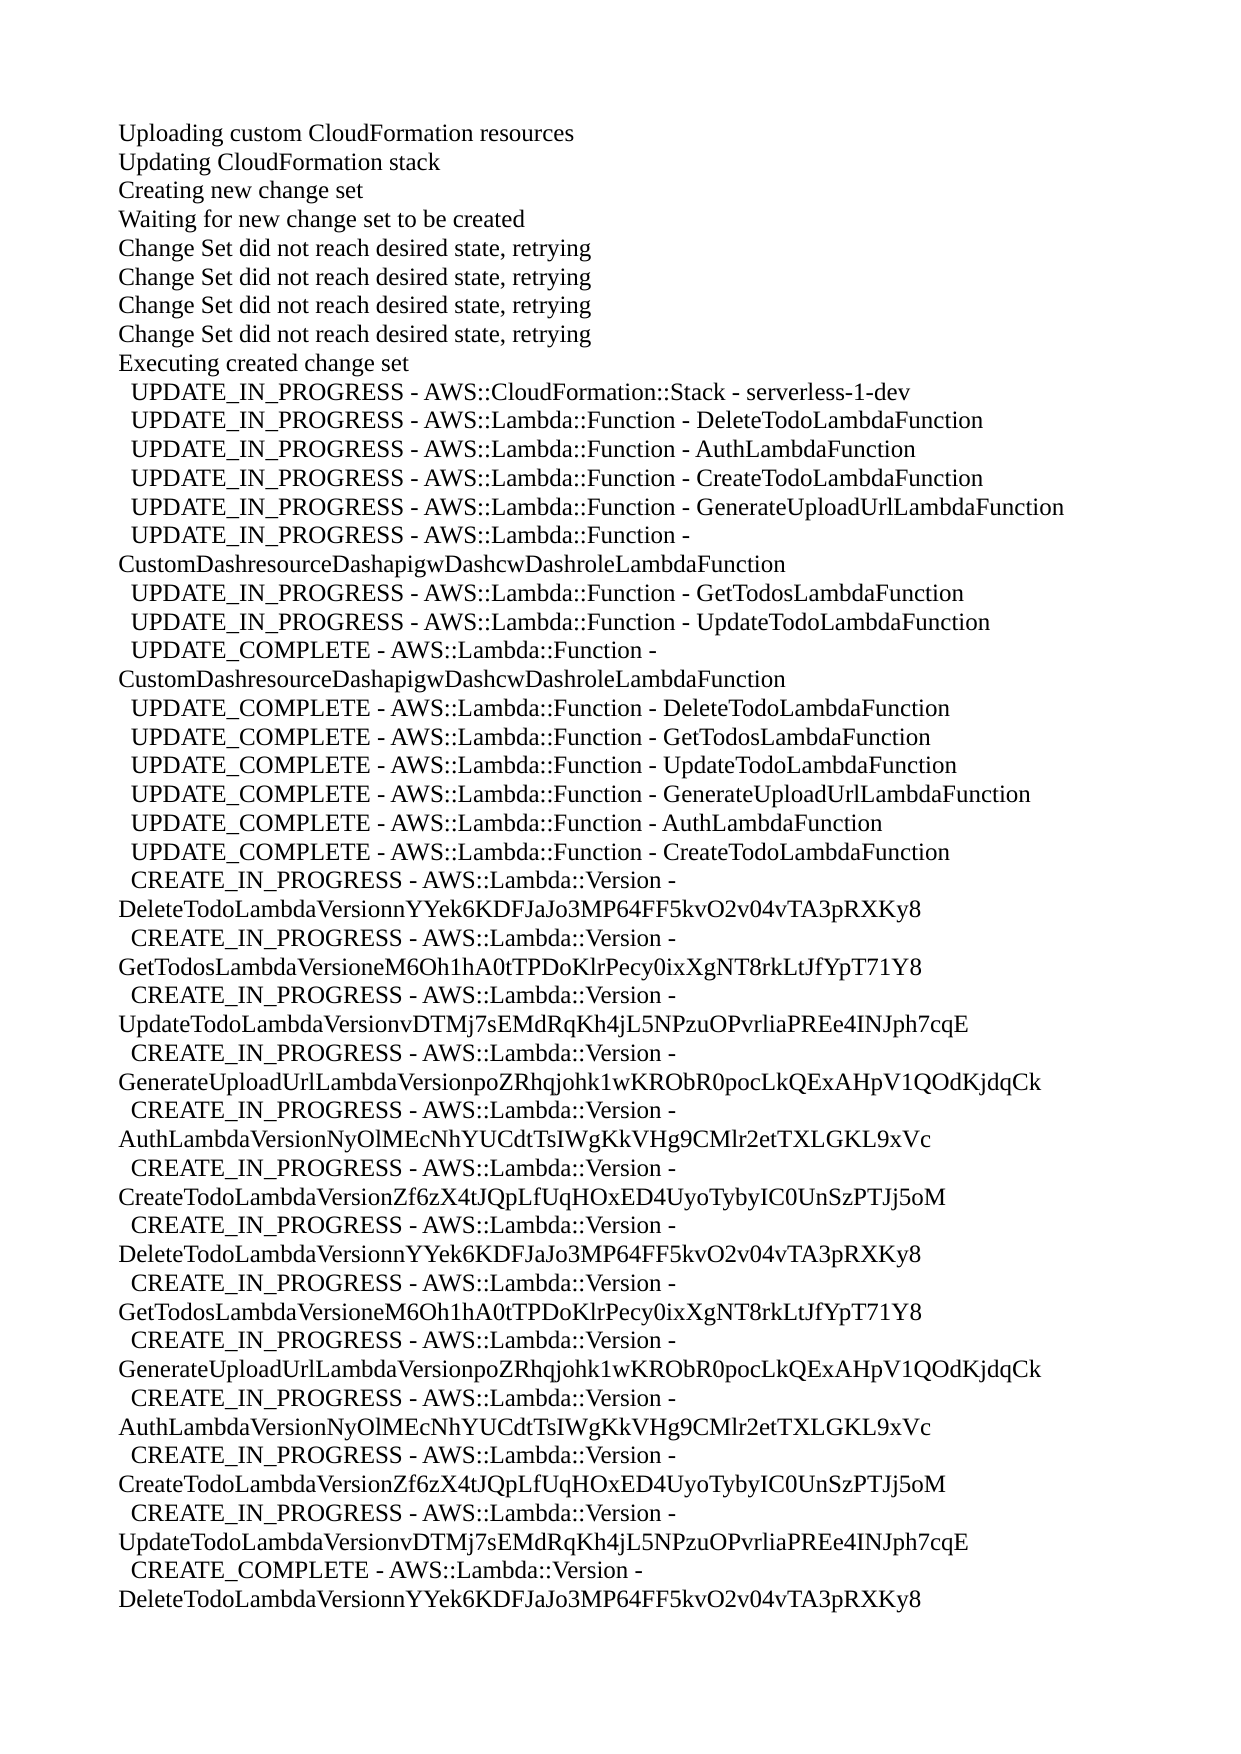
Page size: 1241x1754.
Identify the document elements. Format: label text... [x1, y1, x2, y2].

text Change Set did not reach desired state, retrying [118, 291, 1122, 319]
text UPDATE_IN_PROGRESS - AWS::Lambda::Function - UpdateTodoLambdaFunction [118, 607, 1122, 636]
text UPDATE_COMPLETE - AWS::Lambda::Function - UpdateTodoLambdaFunction [118, 751, 1122, 779]
text CREATE_IN_PROGRESS - AWS::Lambda::Version - CreateTodoLambdaVersionZf6zX4tJQpLfUqHOxED4UyoTybyIC0UnSzPTJj5oM [118, 1153, 1122, 1211]
text CREATE_IN_PROGRESS - AWS::Lambda::Version - GetTodosLambdaVersioneM6Oh1hA0tTPDoKlrPecy0ixXgNT8rkLtJfYpT71Y8 [118, 1268, 1122, 1326]
text Change Set did not reach desired state, retrying [118, 233, 1122, 262]
text Uploading custom CloudFormation resources [118, 118, 1122, 147]
text UPDATE_COMPLETE - AWS::Lambda::Function - GetTodosLambdaFunction [118, 722, 1122, 751]
text Change Set did not reach desired state, retrying [118, 262, 1122, 291]
text CREATE_IN_PROGRESS - AWS::Lambda::Version - UpdateTodoLambdaVersionvDTMj7sEMdRqKh4jL5NPzuOPvrliaPREe4INJph7cqE [118, 981, 1122, 1038]
text Creating new change set [118, 176, 1122, 204]
text UPDATE_IN_PROGRESS - AWS::Lambda::Function - DeleteTodoLambdaFunction [118, 406, 1122, 434]
text UPDATE_IN_PROGRESS - AWS::CloudFormation::Stack - serverless-1-dev [118, 377, 1122, 406]
text Executing created change set [118, 348, 1122, 377]
text UPDATE_COMPLETE - AWS::Lambda::Function - DeleteTodoLambdaFunction [118, 693, 1122, 722]
text Updating CloudFormation stack [118, 147, 1122, 176]
text UPDATE_COMPLETE - AWS::Lambda::Function - CustomDashresourceDashapigwDashcwDashroleLambdaFunction [118, 636, 1122, 693]
text CREATE_IN_PROGRESS - AWS::Lambda::Version - GetTodosLambdaVersioneM6Oh1hA0tTPDoKlrPecy0ixXgNT8rkLtJfYpT71Y8 [118, 923, 1122, 981]
text UPDATE_IN_PROGRESS - AWS::Lambda::Function - AuthLambdaFunction [118, 434, 1122, 463]
text UPDATE_COMPLETE - AWS::Lambda::Function - CreateTodoLambdaFunction [118, 837, 1122, 866]
text UPDATE_IN_PROGRESS - AWS::Lambda::Function - GenerateUploadUrlLambdaFunction [118, 492, 1122, 521]
text CREATE_IN_PROGRESS - AWS::Lambda::Version - AuthLambdaVersionNyOlMEcNhYUCdtTsIWgKkVHg9CMlr2etTXLGKL9xVc [118, 1383, 1122, 1441]
text CREATE_IN_PROGRESS - AWS::Lambda::Version - CreateTodoLambdaVersionZf6zX4tJQpLfUqHOxED4UyoTybyIC0UnSzPTJj5oM [118, 1441, 1122, 1498]
text UPDATE_IN_PROGRESS - AWS::Lambda::Function - GetTodosLambdaFunction [118, 578, 1122, 607]
text CREATE_COMPLETE - AWS::Lambda::Version - DeleteTodoLambdaVersionnYYek6KDFJaJo3MP64FF5kvO2v04vTA3pRXKy8 [118, 1556, 1122, 1613]
text CREATE_IN_PROGRESS - AWS::Lambda::Version - UpdateTodoLambdaVersionvDTMj7sEMdRqKh4jL5NPzuOPvrliaPREe4INJph7cqE [118, 1498, 1122, 1556]
text CREATE_IN_PROGRESS - AWS::Lambda::Version - GenerateUploadUrlLambdaVersionpoZRhqjohk1wKRObR0pocLkQExAHpV1QOdKjdqCk [118, 1326, 1122, 1383]
text Waiting for new change set to be created [118, 204, 1122, 233]
text UPDATE_IN_PROGRESS - AWS::Lambda::Function - CustomDashresourceDashapigwDashcwDashroleLambdaFunction [118, 521, 1122, 578]
text CREATE_IN_PROGRESS - AWS::Lambda::Version - DeleteTodoLambdaVersionnYYek6KDFJaJo3MP64FF5kvO2v04vTA3pRXKy8 [118, 1211, 1122, 1268]
text UPDATE_COMPLETE - AWS::Lambda::Function - GenerateUploadUrlLambdaFunction [118, 779, 1122, 808]
text Change Set did not reach desired state, retrying [118, 319, 1122, 348]
text CREATE_IN_PROGRESS - AWS::Lambda::Version - AuthLambdaVersionNyOlMEcNhYUCdtTsIWgKkVHg9CMlr2etTXLGKL9xVc [118, 1096, 1122, 1153]
text CREATE_IN_PROGRESS - AWS::Lambda::Version - GenerateUploadUrlLambdaVersionpoZRhqjohk1wKRObR0pocLkQExAHpV1QOdKjdqCk [118, 1038, 1122, 1096]
text CREATE_IN_PROGRESS - AWS::Lambda::Version - DeleteTodoLambdaVersionnYYek6KDFJaJo3MP64FF5kvO2v04vTA3pRXKy8 [118, 866, 1122, 923]
text UPDATE_COMPLETE - AWS::Lambda::Function - AuthLambdaFunction [118, 808, 1122, 837]
text UPDATE_IN_PROGRESS - AWS::Lambda::Function - CreateTodoLambdaFunction [118, 463, 1122, 492]
